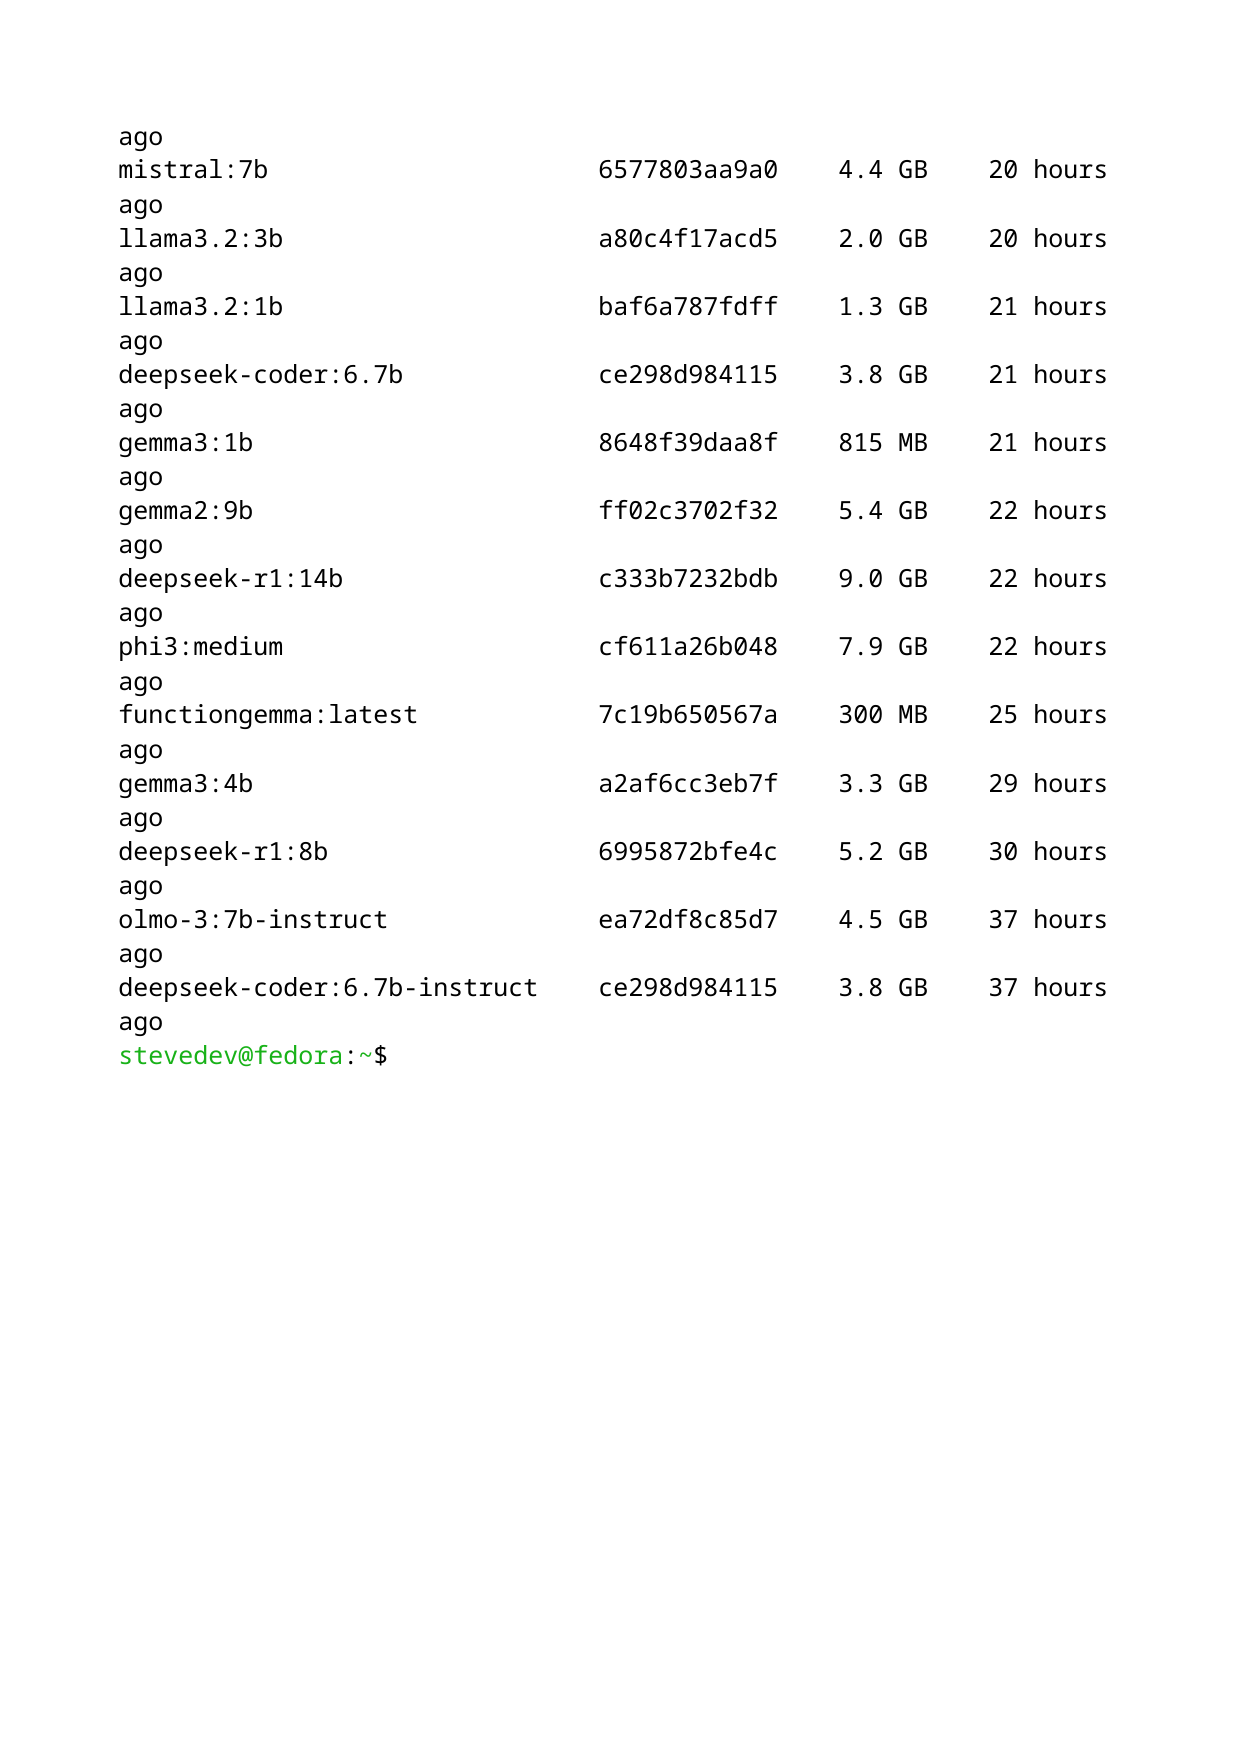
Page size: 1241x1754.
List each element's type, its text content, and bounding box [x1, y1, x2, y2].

text ago mistral:7b 6577803aa9a0 4.4 GB 20 hours ago llama3.2:3b a80c4f17acd5 2.0 GB 20 hours ago llama3.2:1b baf6a787fdff 1.3 GB 21 hours ago deepseek-coder:6.7b ce298d984115 3.8 GB 21 hours ago gemma3:1b 8648f39daa8f 815 MB 21 hours ago gemma2:9b ff02c3702f32 5.4 GB 22 hours ago deepseek-r1:14b c333b7232bdb 9.0 GB 22 hours ago phi3:medium cf611a26b048 7.9 GB 22 hours ago functiongemma:latest 7c19b650567a 300 MB 25 hours ago gemma3:4b a2af6cc3eb7f 3.3 GB 29 hours ago deepseek-r1:8b 6995872bfe4c 5.2 GB 30 hours ago olmo-3:7b-instruct ea72df8c85d7 4.5 GB 37 hours ago deepseek-coder:6.7b-instruct ce298d984115 3.8 GB 37 hours ago stevedev@fedora:~$ [118, 118, 1122, 1140]
